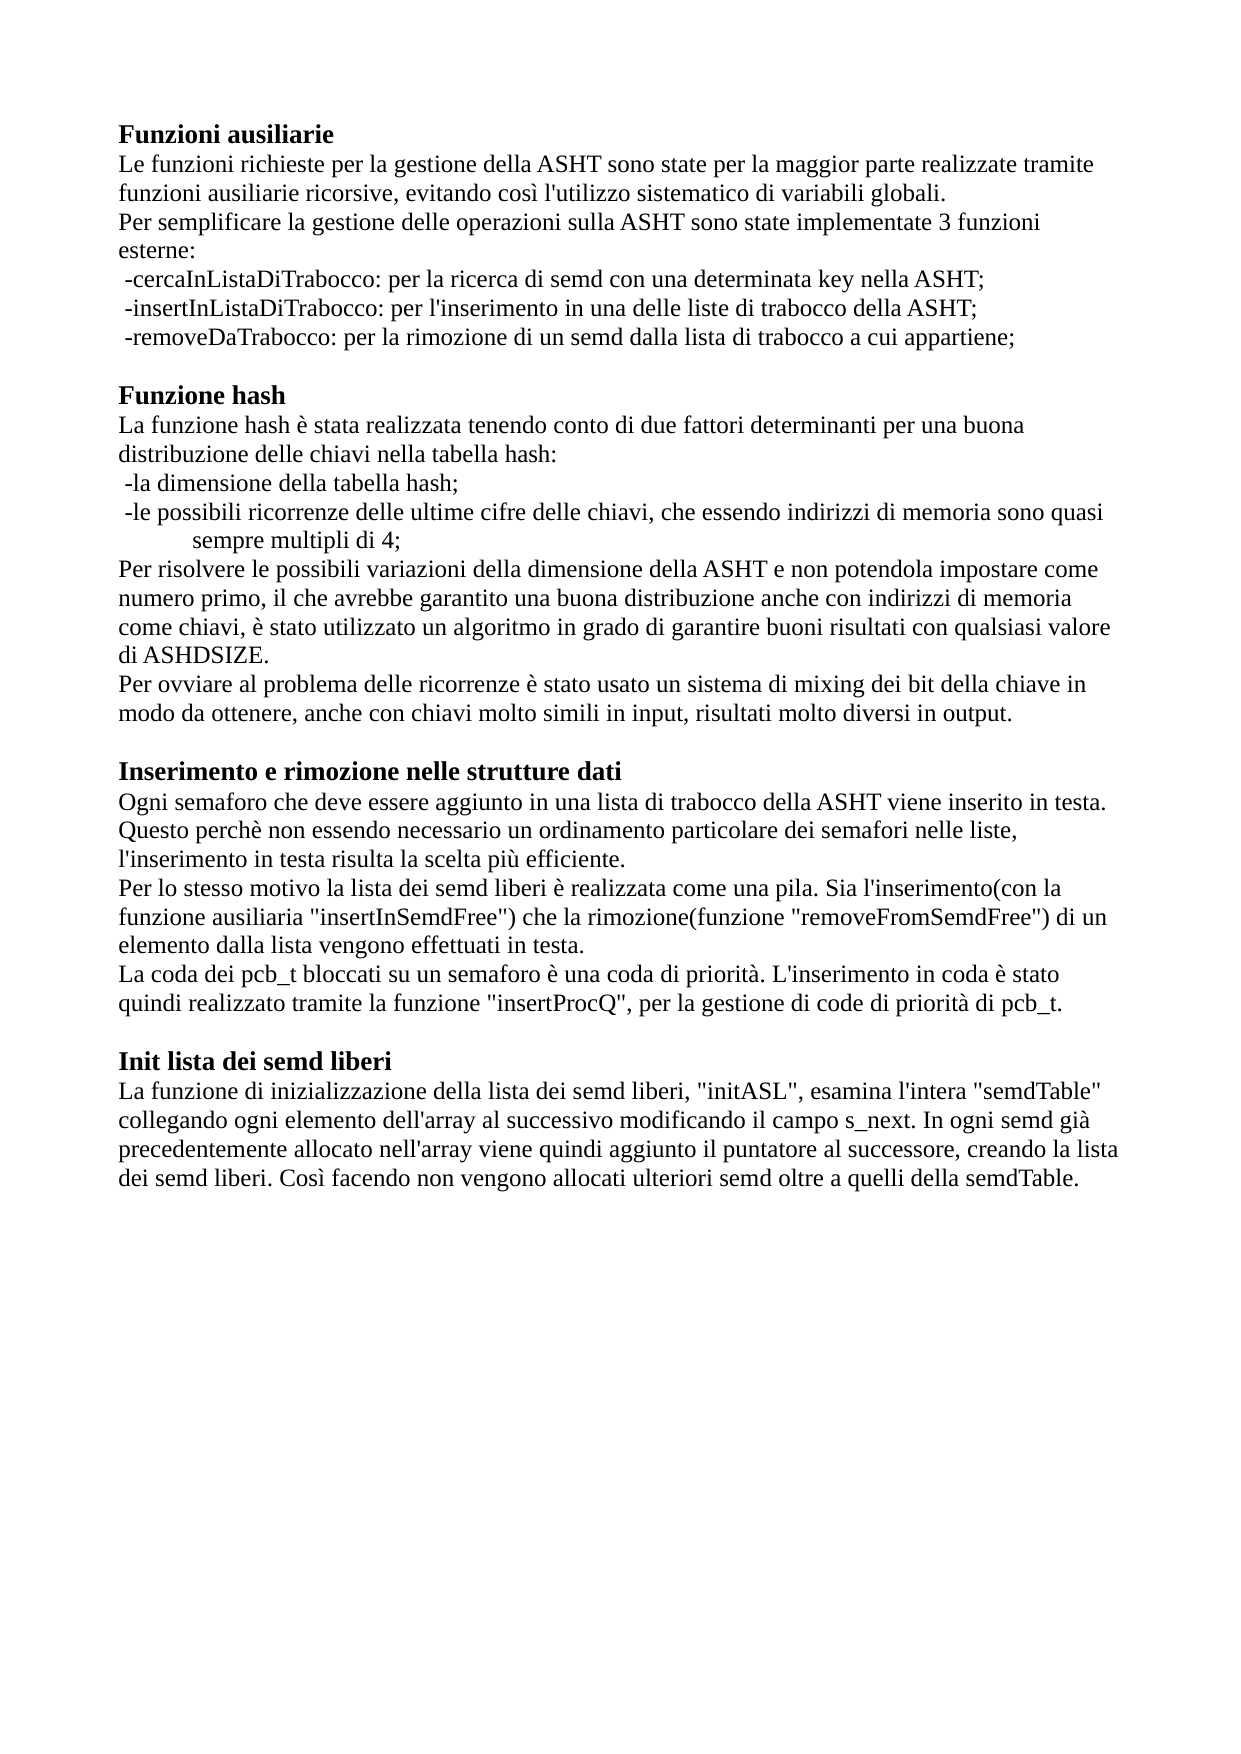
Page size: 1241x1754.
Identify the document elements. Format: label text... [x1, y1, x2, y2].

text Funzione hash [118, 379, 1122, 410]
text La funzione hash è stata realizzata tenendo conto di due fattori determinanti per una buona distribuzione delle chiavi nella tabella hash: [118, 410, 1122, 468]
text La coda dei pcb_t bloccati su un semaforo è una coda di priorità. L'inserimento in coda è stato quindi realizzato tramite la funzione "insertProcQ", per la gestione di code di priorità di pcb_t. [118, 959, 1122, 1017]
text Per lo stesso motivo la lista dei semd liberi è realizzata come una pila. Sia l'inserimento(con la funzione ausiliaria "insertInSemdFree") che la rimozione(funzione "removeFromSemdFree") di un elemento dalla lista vengono effettuati in testa. [118, 873, 1122, 959]
text Funzioni ausiliarie [118, 118, 1122, 149]
text -removeDaTrabocco: per la rimozione di un semd dalla lista di trabocco a cui appartiene; [118, 322, 1122, 351]
text Per ovviare al problema delle ricorrenze è stato usato un sistema di mixing dei bit della chiave in modo da ottenere, anche con chiavi molto simili in input, risultati molto diversi in output. [118, 669, 1122, 727]
text La funzione di inizializzazione della lista dei semd liberi, "initASL", esamina l'intera "semdTable" collegando ogni elemento dell'array al successivo modificando il campo s_next. In ogni semd già precedentemente allocato nell'array viene quindi aggiunto il puntatore al successore, creando la lista dei semd liberi. Così facendo non vengono allocati ulteriori semd oltre a quelli della semdTable. [118, 1076, 1122, 1191]
text Per risolvere le possibili variazioni della dimensione della ASHT e non potendola impostare come numero primo, il che avrebbe garantito una buona distribuzione anche con indirizzi di memoria come chiavi, è stato utilizzato un algoritmo in grado di garantire buoni risultati con qualsiasi valore di ASHDSIZE. [118, 554, 1122, 669]
text -cercaInListaDiTrabocco: per la ricerca di semd con una determinata key nella ASHT; [118, 264, 1122, 293]
text Le funzioni richieste per la gestione della ASHT sono state per la maggior parte realizzate tramite funzioni ausiliarie ricorsive, evitando così l'utilizzo sistematico di variabili globali. [118, 149, 1122, 207]
text -insertInListaDiTrabocco: per l'inserimento in una delle liste di trabocco della ASHT; [118, 293, 1122, 322]
text Ogni semaforo che deve essere aggiunto in una lista di trabocco della ASHT viene inserito in testa. Questo perchè non essendo necessario un ordinamento particolare dei semafori nelle liste, l'inserimento in testa risulta la scelta più efficiente. [118, 787, 1122, 873]
text -le possibili ricorrenze delle ultime cifre delle chiavi, che essendo indirizzi di memoria sono quasi sempre multipli di 4; [118, 497, 1122, 554]
text Per semplificare la gestione delle operazioni sulla ASHT sono state implementate 3 funzioni esterne: [118, 207, 1122, 264]
text Init lista dei semd liberi [118, 1045, 1122, 1076]
text -la dimensione della tabella hash; [118, 468, 1122, 497]
text Inserimento e rimozione nelle strutture dati [118, 755, 1122, 787]
